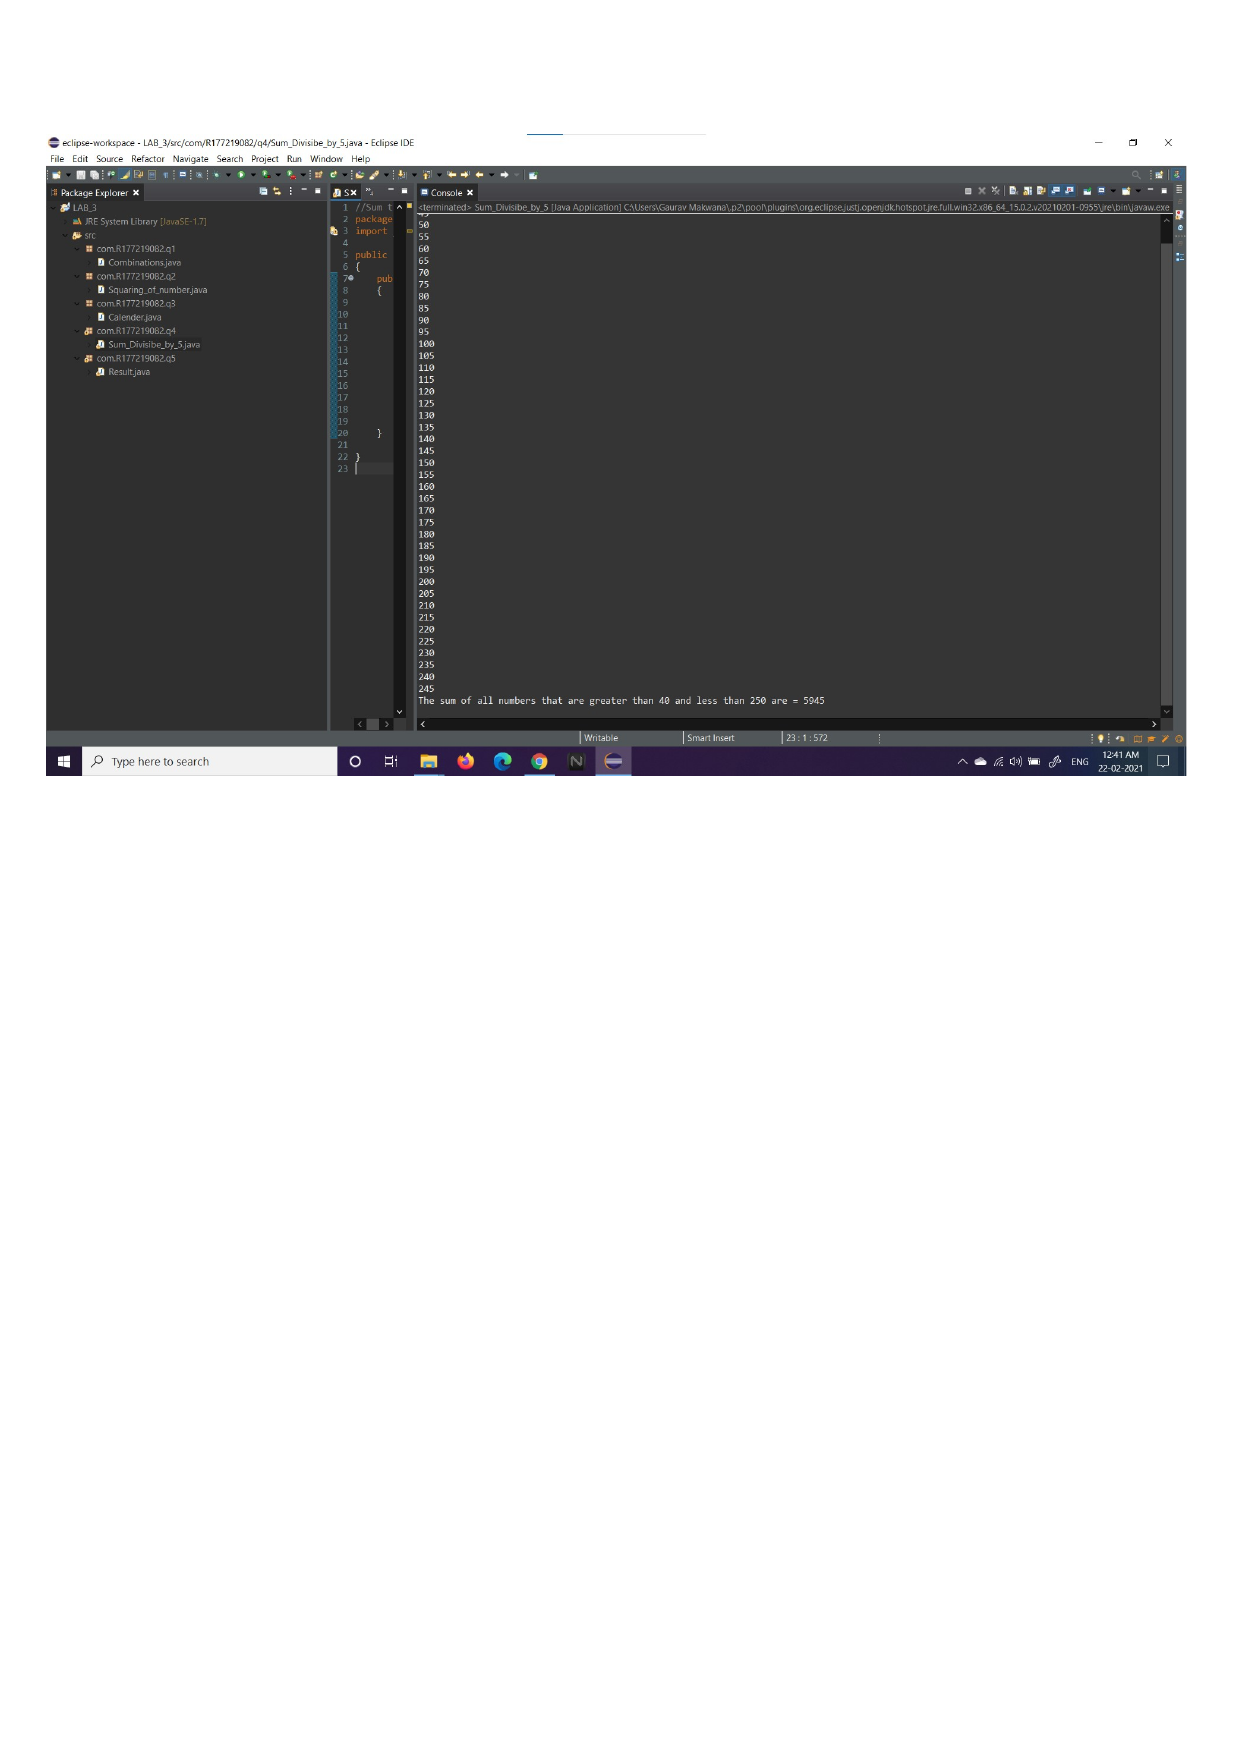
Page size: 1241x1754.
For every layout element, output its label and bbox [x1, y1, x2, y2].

picture [46, 134, 1187, 776]
